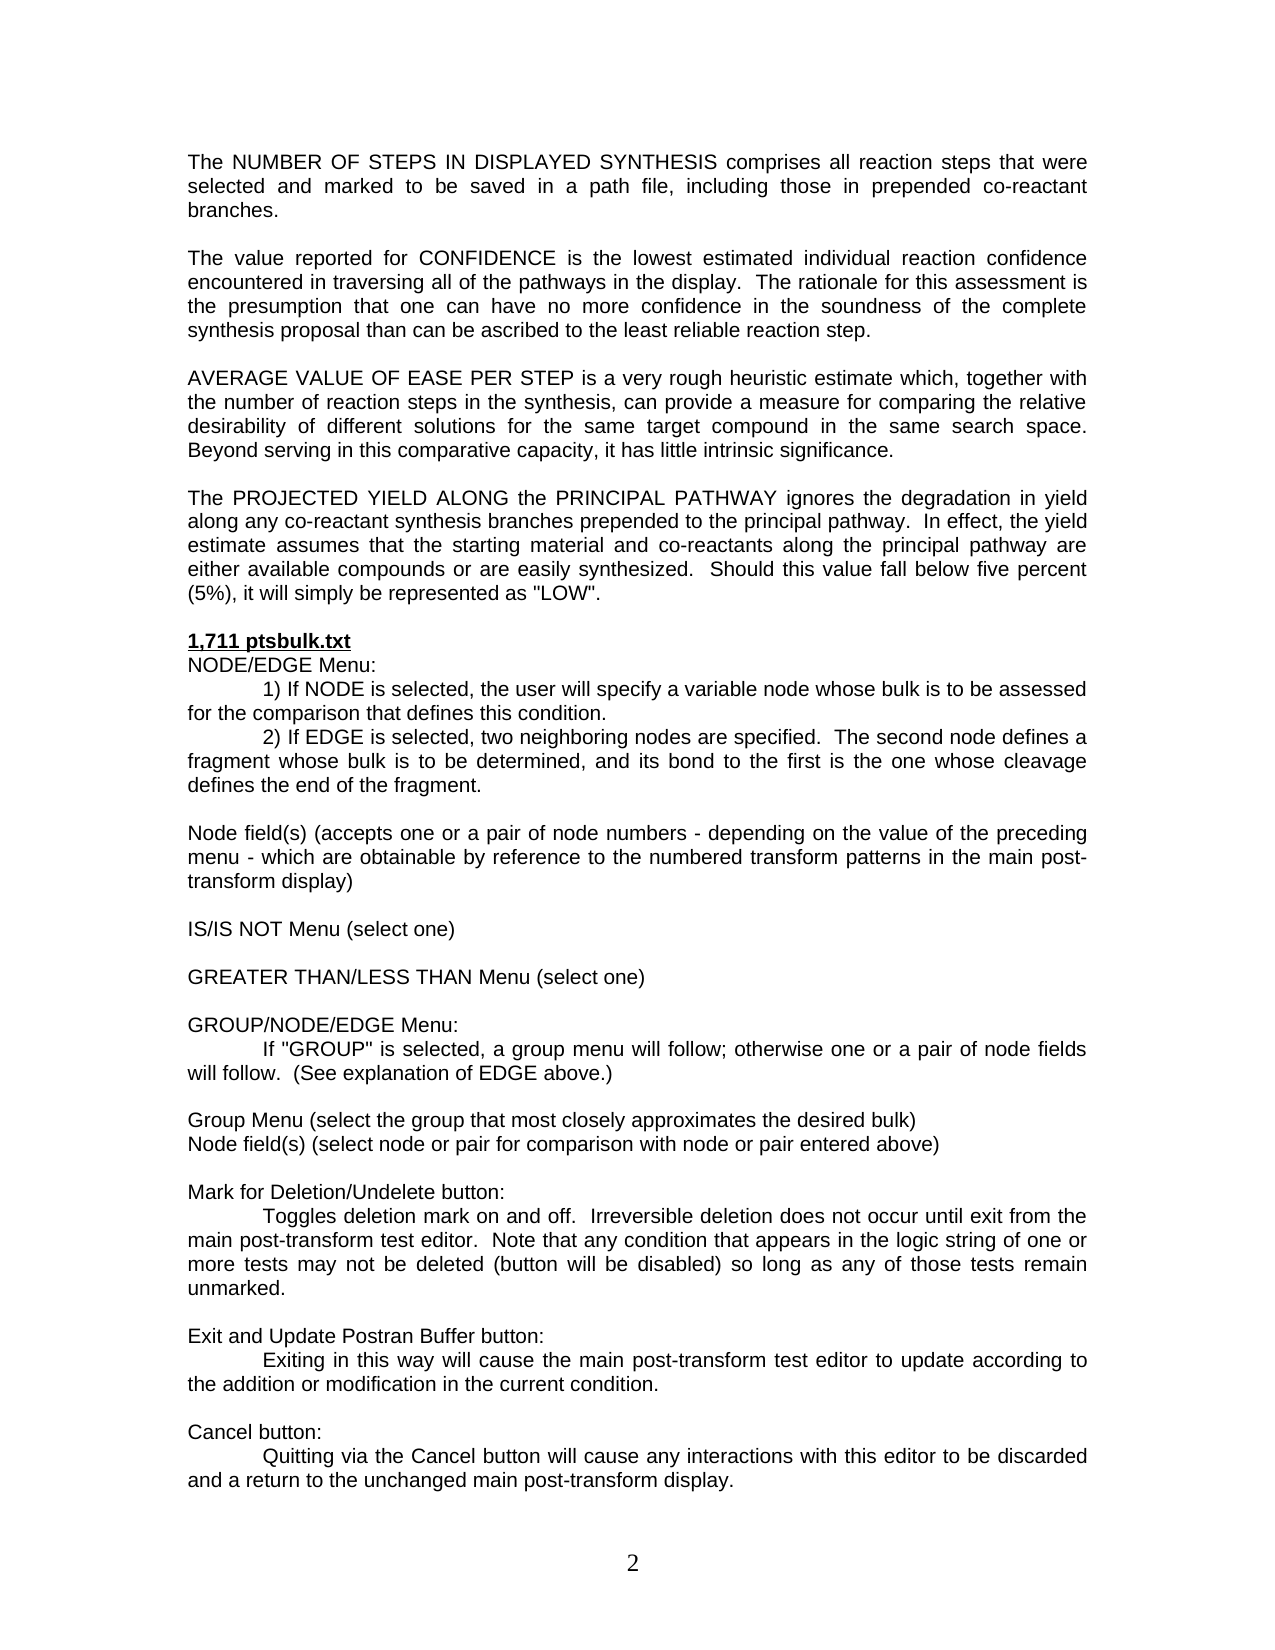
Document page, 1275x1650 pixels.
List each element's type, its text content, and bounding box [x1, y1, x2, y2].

text Toggles deletion mark on and off. Irreversible deletion does not occur until exit from the main post-transform test editor. Note that any condition that appears in the logic string of one or more tests may not be deleted (button will be disabled) so long as any of those tests remain unmarked. [187, 1204, 1087, 1300]
text Exit and Update Postran Buffer button: [187, 1324, 1087, 1348]
text Node field(s) (accepts one or a pair of node numbers - depending on the value of the preceding menu - which are obtainable by reference to the numbered transform patterns in the main post-transform display) [187, 821, 1087, 893]
text If "GROUP" is selected, a group menu will follow; otherwise one or a pair of node fields will follow. (See explanation of EDGE above.) [187, 1036, 1087, 1084]
text The PROJECTED YIELD ALONG the PRINCIPAL PATHWAY ignores the degradation in yield along any co-reactant synthesis branches prepended to the principal pathway. In effect, the yield estimate assumes that the starting material and co-reactants along the principal pathway are either available compounds or are easily synthesized. Should this value fall below five percent (5%), it will simply be represented as "LOW". [187, 485, 1087, 605]
text The NUMBER OF STEPS IN DISPLAYED SYNTHESIS comprises all reaction steps that were selected and marked to be saved in a path file, including those in prepended co-reactant branches. [187, 150, 1087, 222]
text The value reported for CONFIDENCE is the lowest estimated individual reaction confidence encountered in traversing all of the pathways in the display. The rationale for this assessment is the presumption that one can have no more confidence in the soundness of the complete synthesis proposal than can be ascribed to the least reliable reaction step. [187, 246, 1087, 342]
text Exiting in this way will cause the main post-transform test editor to update according to the addition or modification in the current condition. [187, 1348, 1087, 1396]
text AVERAGE VALUE OF EASE PER STEP is a very rough heuristic estimate which, together with the number of reaction steps in the synthesis, can provide a measure for comparing the relative desirability of different solutions for the same target compound in the same search space. Beyond serving in this comparative capacity, it has little intrinsic significance. [187, 366, 1087, 461]
text IS/IS NOT Menu (select one) [187, 917, 1087, 941]
text 1,711 ptsbulk.txt [187, 629, 1087, 653]
text 1) If NODE is selected, the user will specify a variable node whose bulk is to be assessed for the comparison that defines this condition. [187, 677, 1087, 725]
text Node field(s) (select node or pair for comparison with node or pair entered above) [187, 1132, 1087, 1156]
text Quitting via the Cancel button will cause any interactions with this editor to be discarded and a return to the unchanged main post-transform display. [187, 1444, 1087, 1492]
text Group Menu (select the group that most closely approximates the desired bulk) [187, 1108, 1087, 1132]
text NODE/EDGE Menu: [187, 653, 1087, 677]
text 2) If EDGE is selected, two neighboring nodes are specified. The second node defines a fragment whose bulk is to be determined, and its bond to the first is the one whose cleavage defines the end of the fragment. [187, 725, 1087, 797]
text GREATER THAN/LESS THAN Menu (select one) [187, 964, 1087, 988]
text Cancel button: [187, 1420, 1087, 1444]
text Mark for Deletion/Undelete button: [187, 1180, 1087, 1204]
text GROUP/NODE/EDGE Menu: [187, 1012, 1087, 1036]
